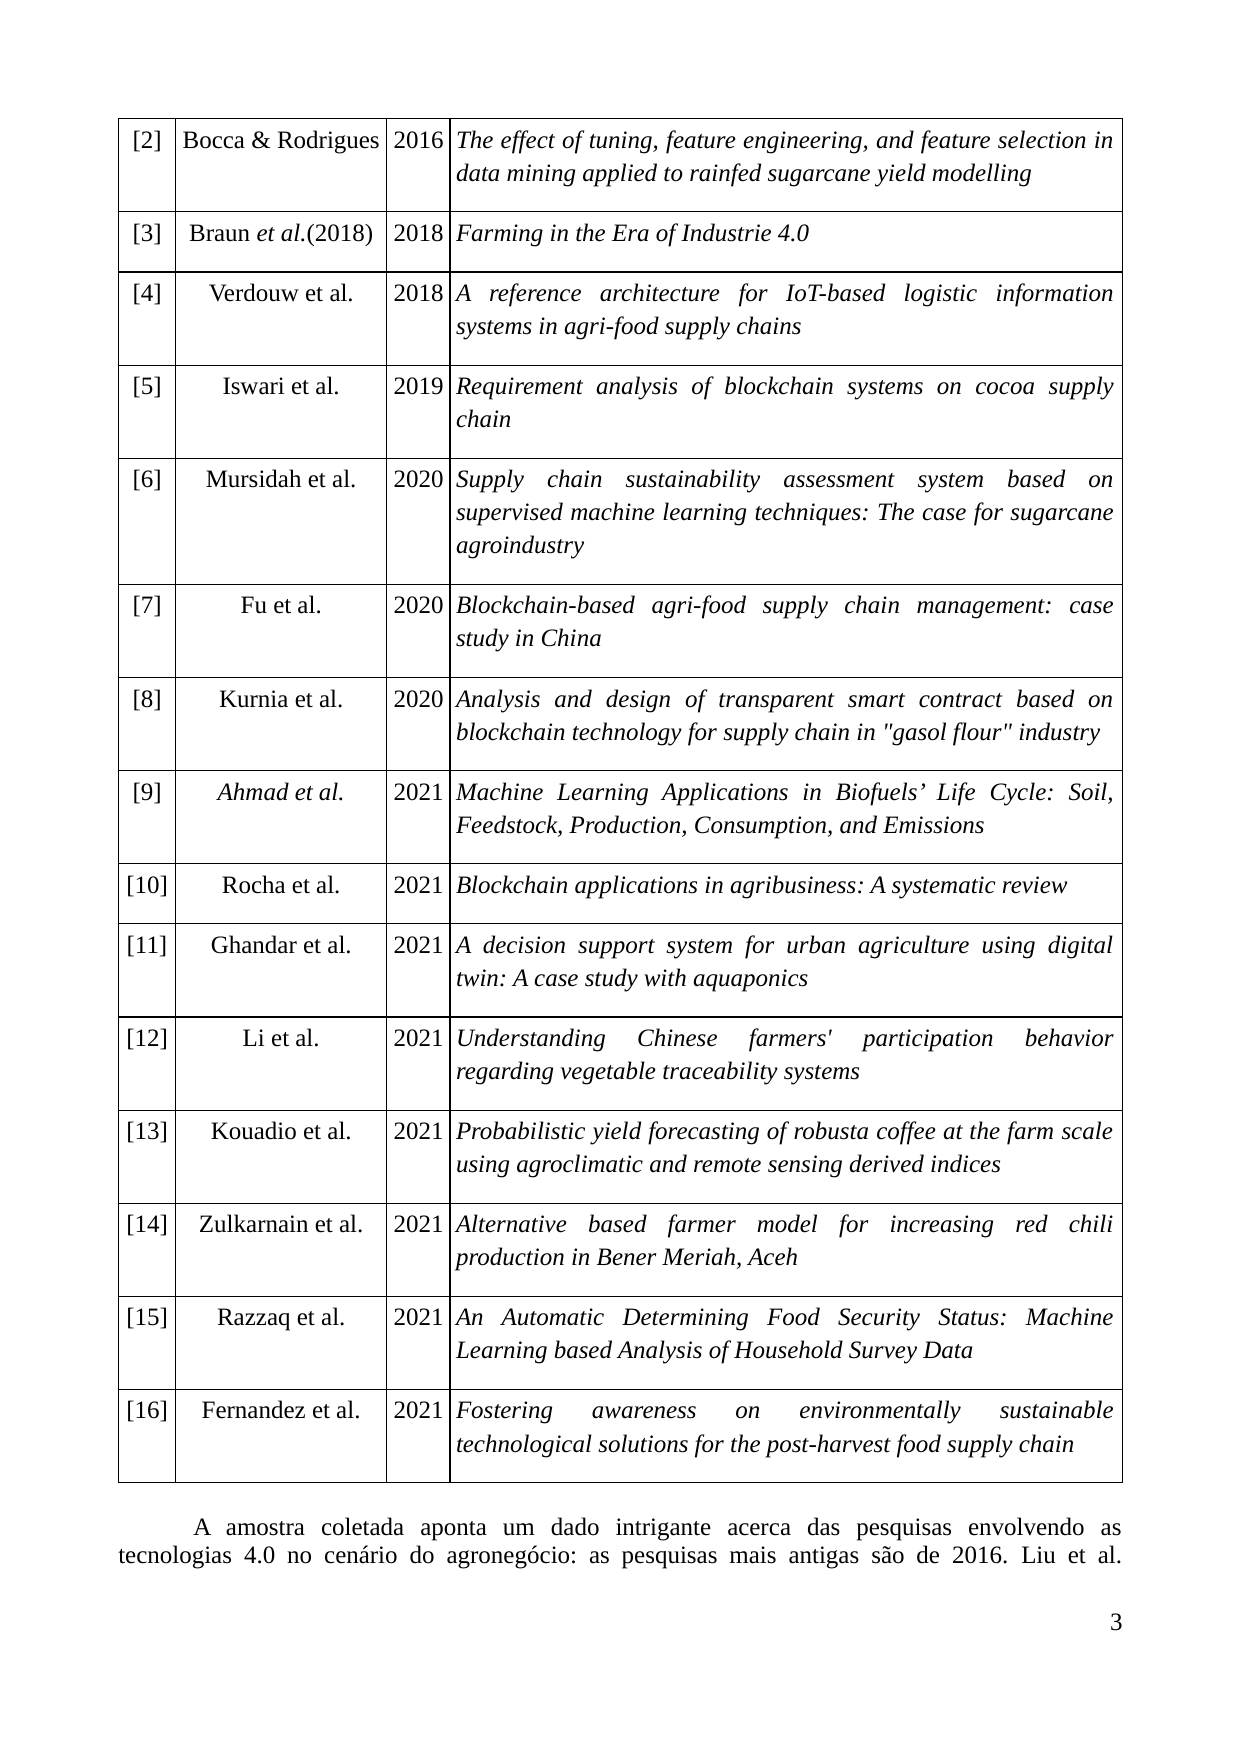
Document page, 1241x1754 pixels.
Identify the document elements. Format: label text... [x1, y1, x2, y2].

table_cell Braun et al.(2018)⁠ [176, 212, 386, 271]
table_cell [8] [119, 678, 175, 770]
table_cell A reference architecture for IoT-based logistic information systems in agri-food supply chains [451, 273, 1122, 364]
table_cell Iswari et al.⁠ [176, 366, 386, 458]
table_cell Requirement analysis of blockchain systems on cocoa supply chain [451, 366, 1122, 458]
table_cell 2020 [387, 459, 449, 584]
table_cell Fernandez et al.⁠ [176, 1390, 386, 1482]
table_cell 2019 [387, 366, 449, 458]
table_cell Verdouw et al.⁠ [176, 273, 386, 364]
table_cell [6] [119, 459, 175, 584]
table_cell Bocca & Rodrigues⁠ [176, 119, 386, 211]
table_cell [9] [119, 771, 175, 863]
table_cell 2018 [387, 273, 449, 364]
table_cell [13] [119, 1111, 175, 1203]
text A amostra coletada aponta um dado intrigante acerca das pesquisas envolvendo as tecnologias 4.0 no cenário do agronegócio: as pesquisas mais antigas são de 2016. Liu et al. [118, 1512, 1122, 1569]
table_cell [15] [119, 1297, 175, 1389]
table_cell Understanding Chinese farmers' participation behavior regarding vegetable traceability systems [451, 1018, 1122, 1109]
table_cell Kouadio et al.⁠ [176, 1111, 386, 1203]
table_cell Kurnia et al.⁠ [176, 678, 386, 770]
table_cell Blockchain applications in agribusiness: A systematic review [451, 864, 1122, 923]
table_cell 2020 [387, 585, 449, 677]
table_cell 2021 [387, 1297, 449, 1389]
table_cell 2021 [387, 771, 449, 863]
table_cell Razzaq et al.⁠ [176, 1297, 386, 1389]
table_cell [11] [119, 924, 175, 1016]
table_cell [5] [119, 366, 175, 458]
table_cell [2] [119, 119, 175, 211]
table_cell [3] [119, 212, 175, 271]
table_cell Mursidah et al.⁠ [176, 459, 386, 584]
table_cell [16] [119, 1390, 175, 1482]
table_cell Blockchain-based agri-food supply chain management: case study in China [451, 585, 1122, 677]
table_cell 2021 [387, 924, 449, 1016]
table_cell Analysis and design of transparent smart contract based on blockchain technology for supply chain in "gasol flour" industry [451, 678, 1122, 770]
table_cell Zulkarnain et al.⁠ [176, 1204, 386, 1296]
table_cell Probabilistic yield forecasting of robusta coffee at the farm scale using agroclimatic and remote sensing derived indices [451, 1111, 1122, 1203]
table_cell 2021 [387, 1390, 449, 1482]
table_cell Ahmad et al.⁠ [176, 771, 386, 863]
table_cell Fostering awareness on environmentally sustainable technological solutions for the post-harvest food supply chain [451, 1390, 1122, 1482]
table_cell [12] [119, 1018, 175, 1109]
table_cell A decision support system for urban agriculture using digital twin: A case study with aquaponics [451, 924, 1122, 1016]
table_cell [4] [119, 273, 175, 364]
table_cell Alternative based farmer model for increasing red chili production in Bener Meriah, Aceh [451, 1204, 1122, 1296]
table_cell [10] [119, 864, 175, 923]
table_cell Li et al.⁠ [176, 1018, 386, 1109]
table_cell 2020 [387, 678, 449, 770]
table_cell Supply chain sustainability assessment system based on supervised machine learning techniques: The case for sugarcane agroindustry [451, 459, 1122, 584]
table_cell [7] [119, 585, 175, 677]
table_cell The effect of tuning, feature engineering, and feature selection in data mining applied to rainfed sugarcane yield modelling [451, 119, 1122, 211]
table_cell 2016 [387, 119, 449, 211]
table_cell [14] [119, 1204, 175, 1296]
table_cell 2021 [387, 1204, 449, 1296]
table_cell 2021 [387, 864, 449, 923]
table_cell 2021 [387, 1111, 449, 1203]
table_cell 2021 [387, 1018, 449, 1109]
table_cell 2018 [387, 212, 449, 271]
table_cell Farming in the Era of Industrie 4.0 [451, 212, 1122, 271]
table_cell Machine Learning Applications in Biofuels’ Life Cycle: Soil, Feedstock, Production, Consumption, and Emissions [451, 771, 1122, 863]
table_cell Rocha et al.⁠ [176, 864, 386, 923]
table_cell Ghandar et al.⁠ [176, 924, 386, 1016]
table_cell Fu et al.⁠ [176, 585, 386, 677]
table_cell An Automatic Determining Food Security Status: Machine Learning based Analysis of Household Survey Data [451, 1297, 1122, 1389]
